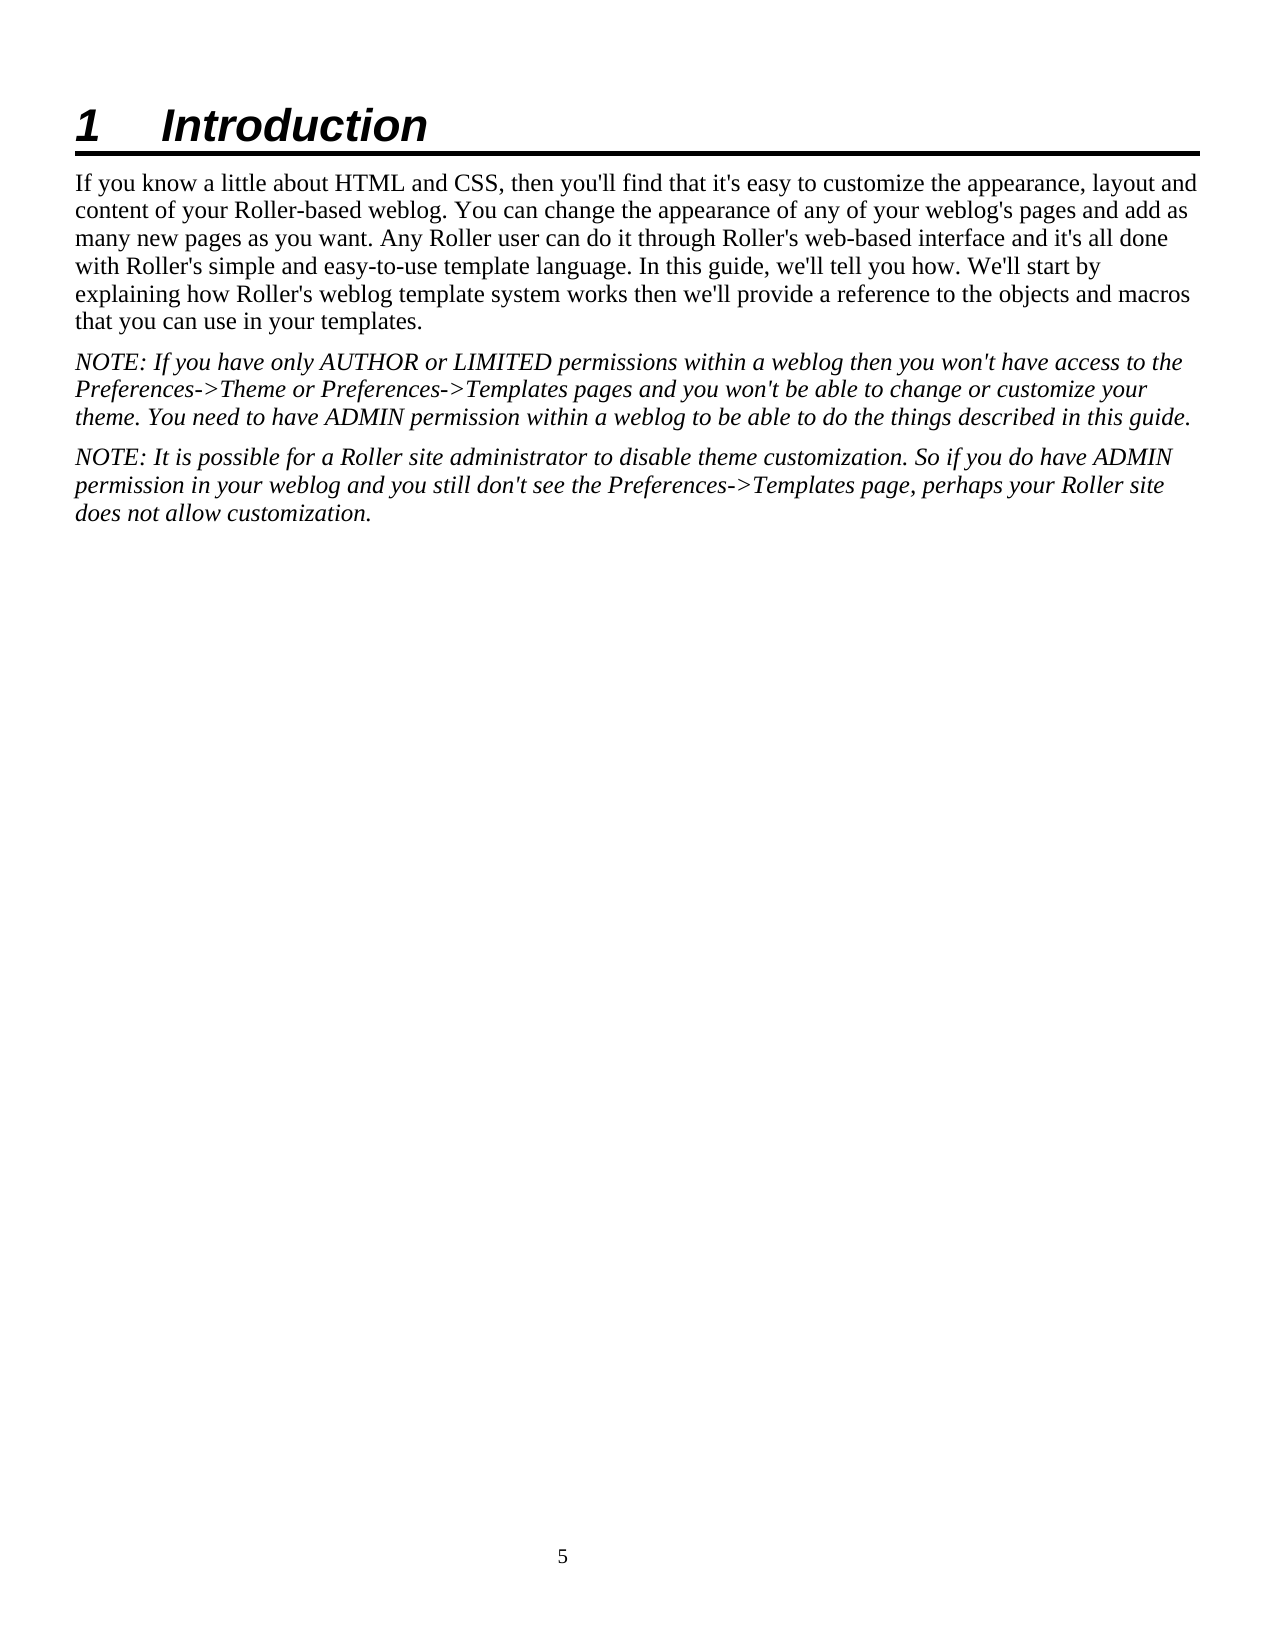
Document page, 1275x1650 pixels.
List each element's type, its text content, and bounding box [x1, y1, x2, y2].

text NOTE: If you have only AUTHOR or LIMITED permissions within a weblog then you won't have access to the Preferences->Theme or Preferences->Templates pages and you won't be able to change or customize your theme. You need to have ADMIN permission within a weblog to be able to do the things described in this guide. [75, 348, 1200, 431]
text NOTE: It is possible for a Roller site administrator to disable theme customization. So if you do have ADMIN permission in your weblog and you still don't see the Preferences->Templates page, perhaps your Roller site does not allow customization. [75, 443, 1200, 526]
subtitle Introduction [75, 100, 1200, 151]
text If you know a little about HTML and CSS, then you'll find that it's easy to customize the appearance, layout and content of your Roller-based weblog. You can change the appearance of any of your weblog's pages and add as many new pages as you want. Any Roller user can do it through Roller's web-based interface and it's all done with Roller's simple and easy-to-use template language. In this guide, we'll tell you how. We'll start by explaining how Roller's weblog template system works then we'll provide a reference to the objects and macros that you can use in your templates. [75, 169, 1200, 335]
